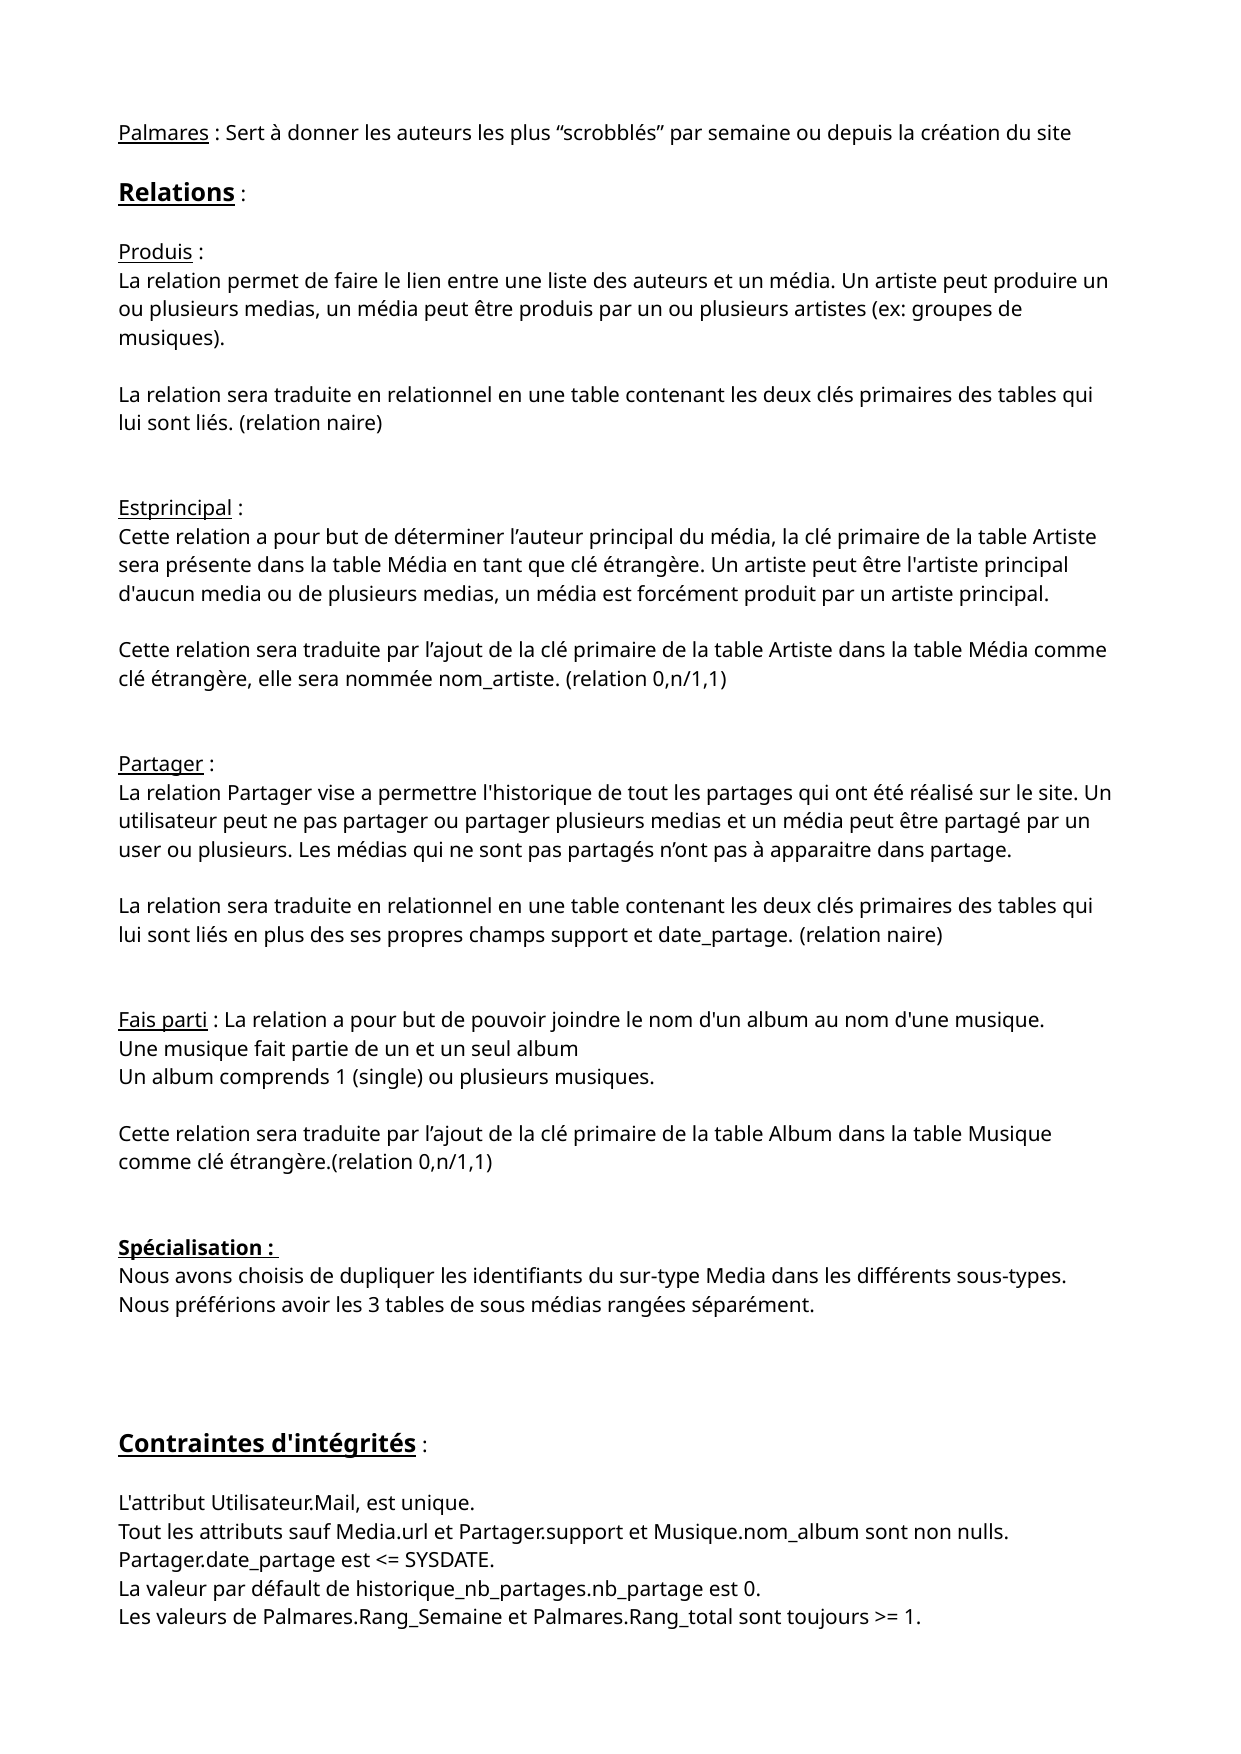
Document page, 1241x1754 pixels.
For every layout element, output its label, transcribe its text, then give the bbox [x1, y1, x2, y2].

text La valeur par défault de historique_nb_partages.nb_partage est 0. [118, 1574, 1122, 1602]
text Contraintes d'intégrités : [118, 1426, 1122, 1460]
text Partager.date_partage est <= SYSDATE. [118, 1545, 1122, 1574]
text Tout les attributs sauf Media.url et Partager.support et Musique.nom_album sont non nulls. [118, 1517, 1122, 1545]
text Les valeurs de Palmares.Rang_Semaine et Palmares.Rang_total sont toujours >= 1. [118, 1602, 1122, 1631]
text L'attribut Utilisateur.Mail, est unique. [118, 1488, 1122, 1517]
text Estprincipal : [118, 493, 1122, 522]
text La relation sera traduite en relationnel en une table contenant les deux clés primaires des tables qui lui sont liés. (relation naire) [118, 380, 1122, 437]
text Fais parti : La relation a pour but de pouvoir joindre le nom d'un album au nom d'une musique. [118, 1005, 1122, 1034]
text Cette relation a pour but de déterminer l’auteur principal du média, la clé primaire de la table Artiste sera présente dans la table Média en tant que clé étrangère. Un artiste peut être l'artiste principal d'aucun media ou de plusieurs medias, un média est forcément produit par un artiste principal. [118, 522, 1122, 607]
text Cette relation sera traduite par l’ajout de la clé primaire de la table Artiste dans la table Média comme clé étrangère, elle sera nommée nom_artiste. (relation 0,n/1,1) [118, 636, 1122, 692]
text La relation sera traduite en relationnel en une table contenant les deux clés primaires des tables qui lui sont liés en plus des ses propres champs support et date_partage. (relation naire) [118, 892, 1122, 948]
text Une musique fait partie de un et un seul album [118, 1034, 1122, 1062]
text La relation Partager vise a permettre l'historique de tout les partages qui ont été réalisé sur le site. Un utilisateur peut ne pas partager ou partager plusieurs medias et un média peut être partagé par un user ou plusieurs. Les médias qui ne sont pas partagés n’ont pas à apparaitre dans partage. [118, 778, 1122, 863]
text Spécialisation : [118, 1233, 1122, 1261]
text Cette relation sera traduite par l’ajout de la clé primaire de la table Album dans la table Musique comme clé étrangère.(relation 0,n/1,1) [118, 1119, 1122, 1176]
text Produis : [118, 237, 1122, 266]
text La relation permet de faire le lien entre une liste des auteurs et un média. Un artiste peut produire un ou plusieurs medias, un média peut être produis par un ou plusieurs artistes (ex: groupes de musiques). [118, 266, 1122, 351]
text Partager : [118, 749, 1122, 778]
text Relations : [118, 175, 1122, 209]
text Nous avons choisis de dupliquer les identifiants du sur-type Media dans les différents sous-types. Nous préférions avoir les 3 tables de sous médias rangées séparément. [118, 1261, 1122, 1318]
text Palmares : Sert à donner les auteurs les plus “scrobblés” par semaine ou depuis la création du site [118, 118, 1122, 147]
text Un album comprends 1 (single) ou plusieurs musiques. [118, 1062, 1122, 1091]
